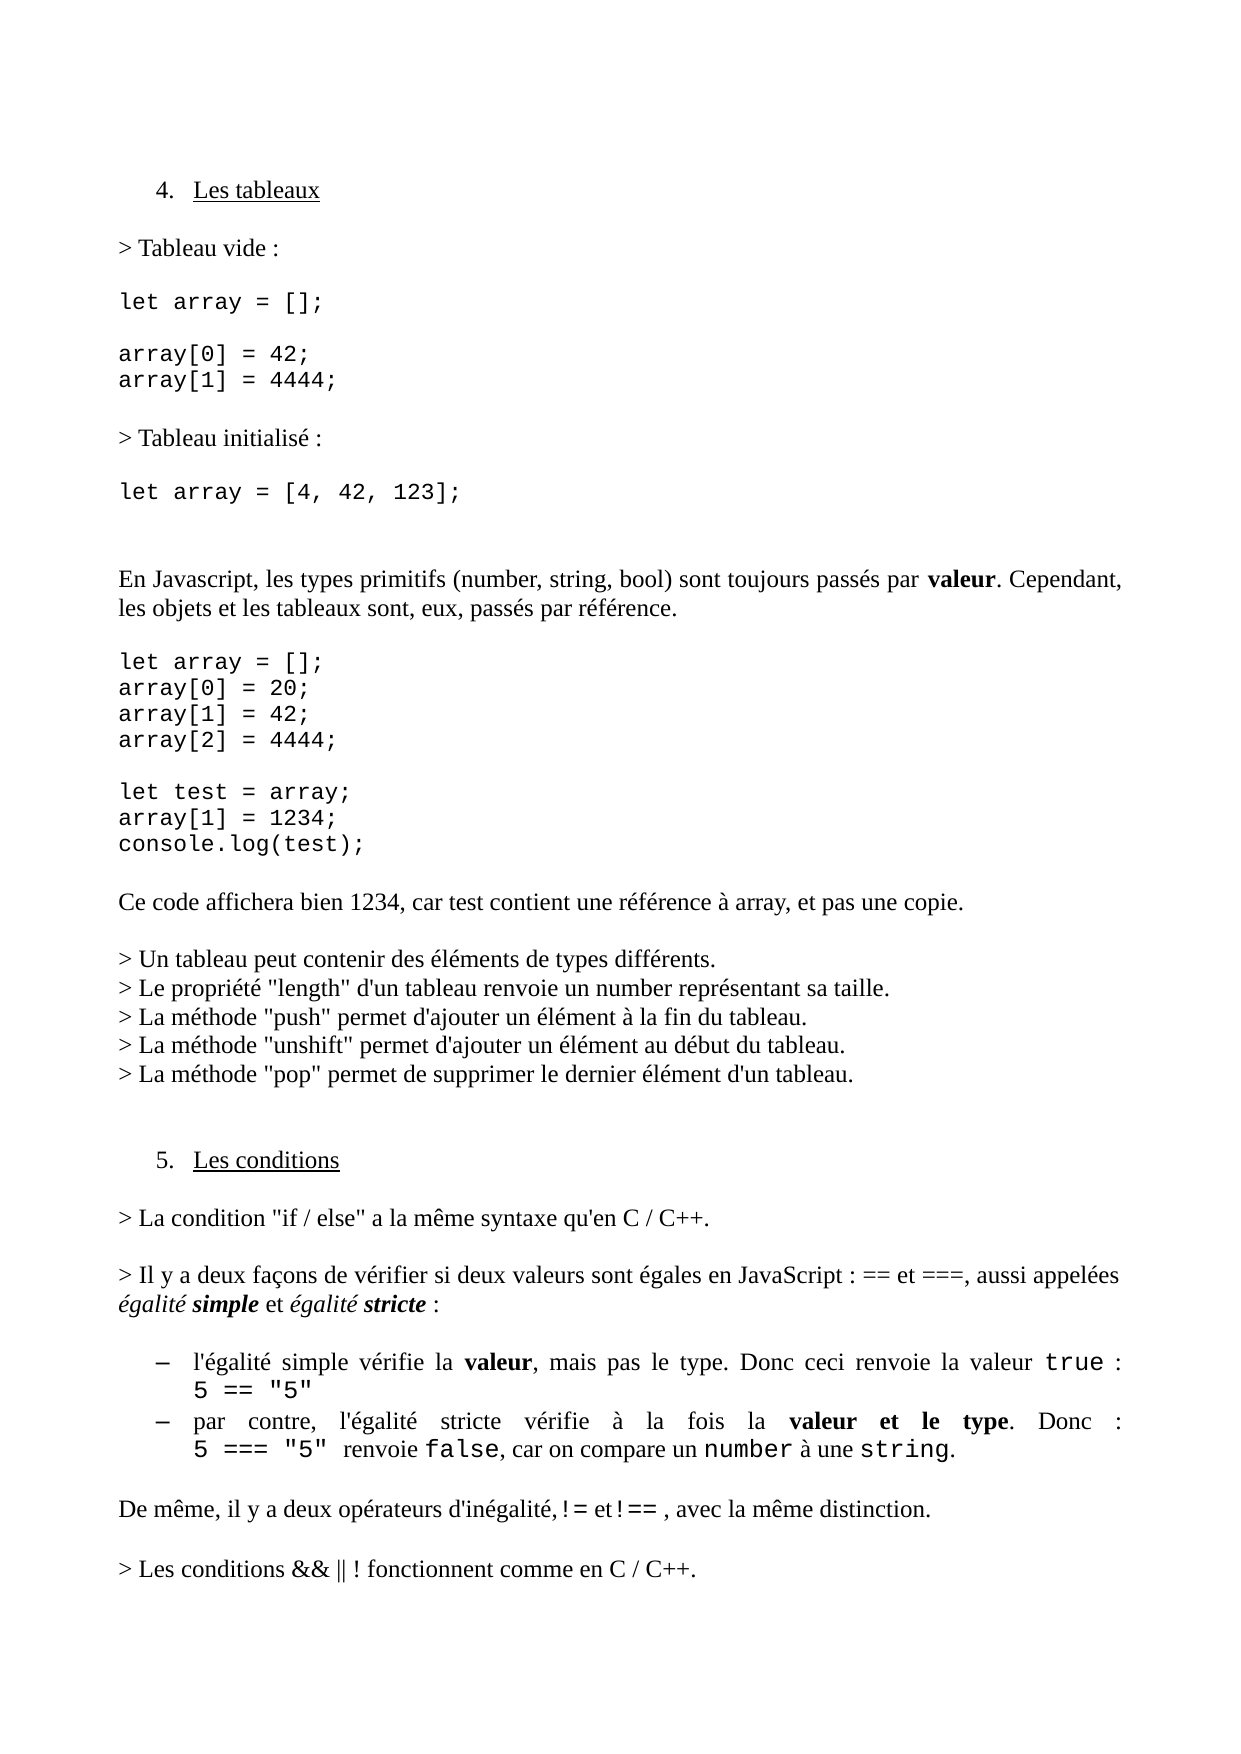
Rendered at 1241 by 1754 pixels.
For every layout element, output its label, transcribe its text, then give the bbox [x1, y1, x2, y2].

text console.log(test); [118, 832, 1122, 858]
list l'égalité simple vérifie la valeur, mais pas le type. Donc ceci renvoie la valeur true : 5 == "5" [156, 1347, 1122, 1406]
text > La méthode "unshift" permet d'ajouter un élément au début du tableau. [118, 1030, 1122, 1059]
text array[1] = 42; [118, 702, 1122, 728]
text En Javascript, les types primitifs (number, string, bool) sont toujours passés par valeur. Cependant, les objets et les tableaux sont, eux, passés par référence. [118, 564, 1122, 622]
list Les conditions [156, 1145, 1122, 1174]
text > Il y a deux façons de vérifier si deux valeurs sont égales en JavaScript : == et ===, aussi appelées égalité simple et égalité stricte : [118, 1260, 1122, 1318]
list Les tableaux [156, 176, 1122, 204]
text De même, il y a deux opérateurs d'inégalité,!= et!== , avec la même distinction. [118, 1494, 1122, 1525]
text > Tableau initialisé : [118, 423, 1122, 452]
text > La méthode "pop" permet de supprimer le dernier élément d'un tableau. [118, 1059, 1122, 1088]
text array[0] = 20; [118, 676, 1122, 702]
text > La condition "if / else" a la même syntaxe qu'en C / C++. [118, 1203, 1122, 1232]
text > Tableau vide : [118, 233, 1122, 262]
text array[1] = 1234; [118, 806, 1122, 832]
text let test = array; [118, 780, 1122, 806]
text array[0] = 42; [118, 342, 1122, 368]
text let array = [4, 42, 123]; [118, 481, 1122, 507]
text > La méthode "push" permet d'ajouter un élément à la fin du tableau. [118, 1002, 1122, 1030]
text > Le propriété "length" d'un tableau renvoie un number représentant sa taille. [118, 973, 1122, 1002]
text > Un tableau peut contenir des éléments de types différents. [118, 944, 1122, 973]
text array[2] = 4444; [118, 728, 1122, 754]
text let array = []; [118, 291, 1122, 317]
text Ce code affichera bien 1234, car test contient une référence à array, et pas une copie. [118, 887, 1122, 915]
text array[1] = 4444; [118, 368, 1122, 394]
text let array = []; [118, 650, 1122, 676]
text > Les conditions && || ! fonctionnent comme en C / C++. [118, 1554, 1122, 1582]
list par contre, l'égalité stricte vérifie à la fois la valeur et le type. Donc : 5 === "5" renvoie false, car on compare un number à une string. [156, 1406, 1122, 1465]
